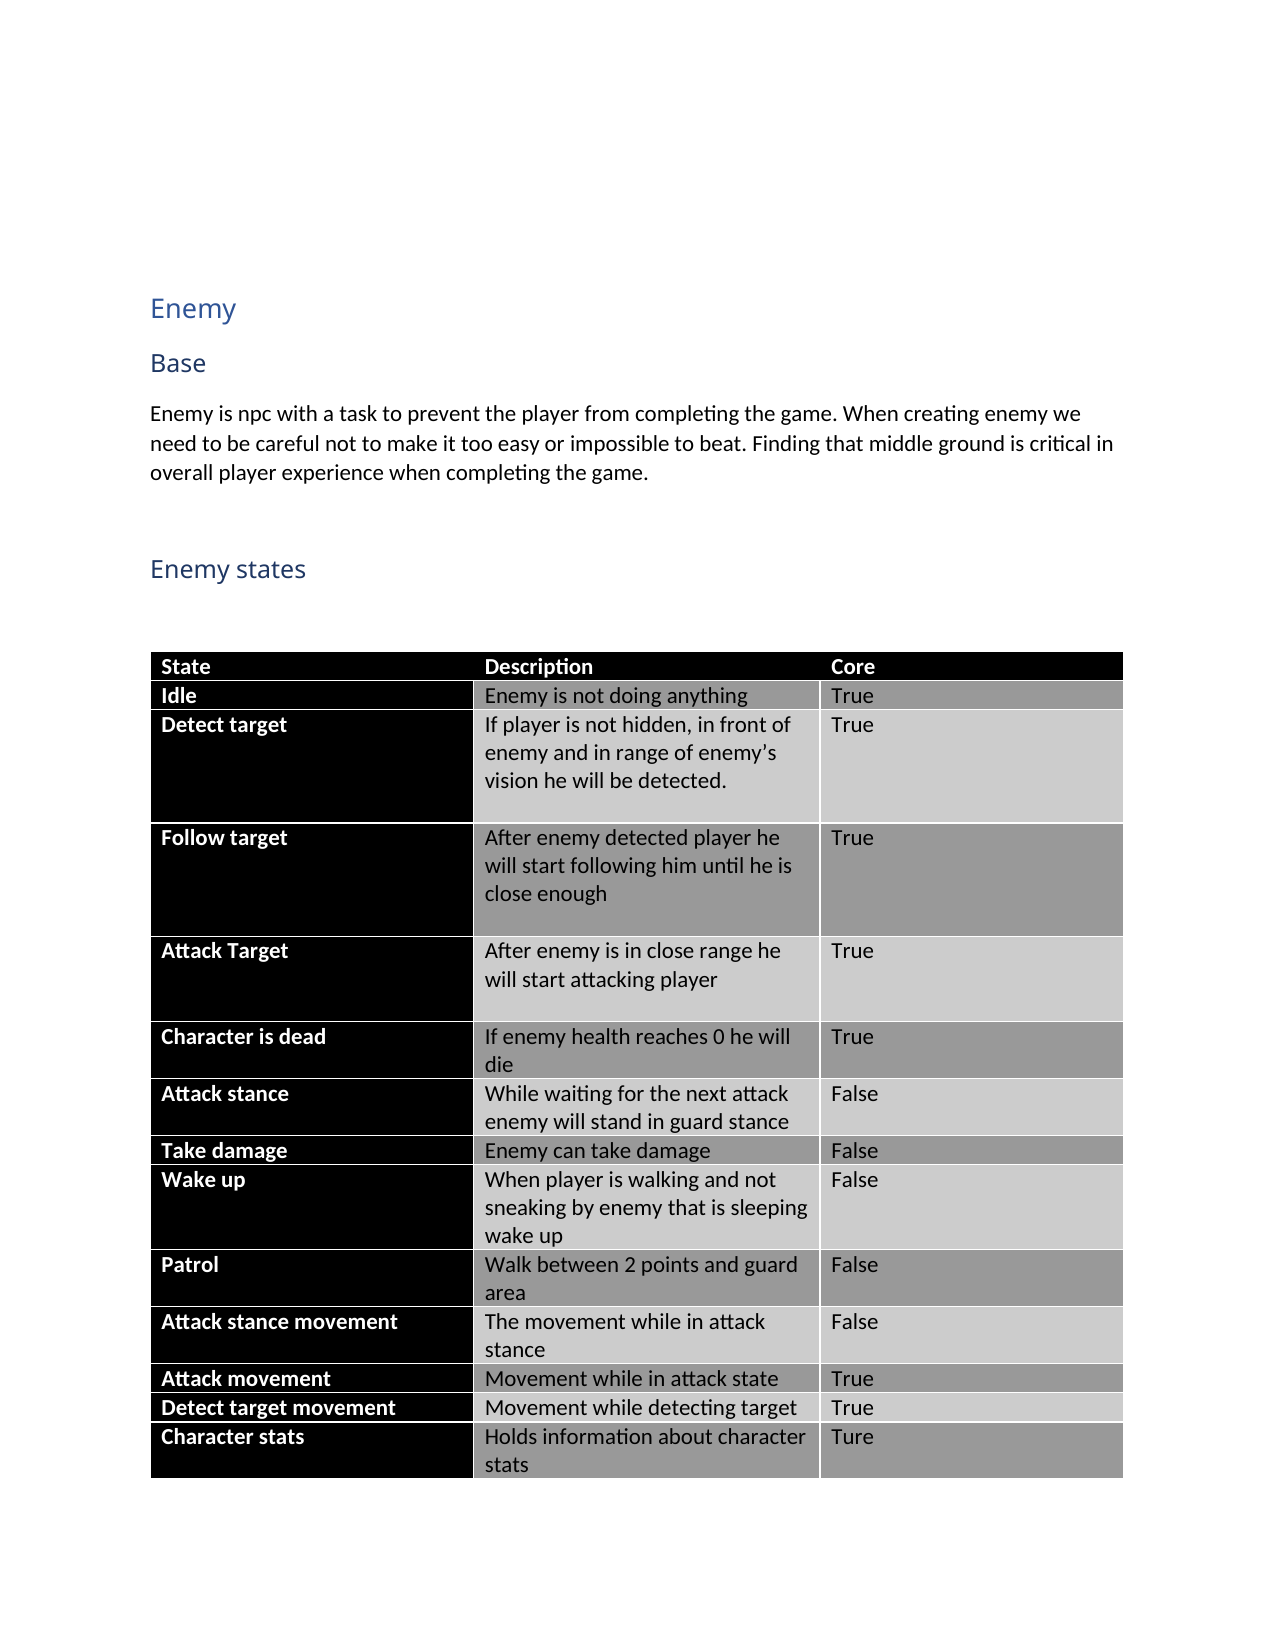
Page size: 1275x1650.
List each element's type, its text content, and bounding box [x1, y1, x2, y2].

table_cell False [821, 1165, 1123, 1249]
table_cell Attack stance movement [151, 1307, 473, 1363]
table_cell Enemy is not doing anything [474, 681, 819, 709]
table_cell Follow target [151, 824, 473, 936]
table_cell Holds information about character stats [474, 1423, 819, 1478]
table_cell False [821, 1136, 1123, 1164]
table_cell When player is walking and not sneaking by enemy that is sleeping wake up [474, 1165, 819, 1249]
table_cell True [821, 1022, 1123, 1078]
table_cell After enemy is in close range he will start attacking player [474, 937, 819, 1021]
table_cell Walk between 2 points and guard area [474, 1250, 819, 1306]
table_cell Detect target movement [151, 1393, 473, 1421]
table_cell The movement while in attack stance [474, 1307, 819, 1363]
table_cell Movement while detecting target [474, 1393, 819, 1421]
table_cell Enemy can take damage [474, 1136, 819, 1164]
table_cell Detect target [151, 710, 473, 822]
table_cell True [821, 937, 1123, 1021]
table_cell While waiting for the next attack enemy will stand in guard stance [474, 1079, 819, 1135]
text Base [150, 346, 1125, 380]
table_cell If enemy health reaches 0 he will die [474, 1022, 819, 1078]
table_cell If player is not hidden, in front of enemy and in range of enemy’s vision he will be detected. [474, 710, 819, 822]
table_cell Wake up [151, 1165, 473, 1249]
table_cell Attack stance [151, 1079, 473, 1135]
table_header State [151, 652, 473, 680]
table_cell Attack movement [151, 1364, 473, 1392]
table_cell After enemy detected player he will start following him until he is close enough [474, 824, 819, 936]
table_cell True [821, 681, 1123, 709]
text Enemy [150, 290, 1125, 327]
table_cell Character is dead [151, 1022, 473, 1078]
table_cell False [821, 1307, 1123, 1363]
table_cell True [821, 824, 1123, 936]
text Enemy is npc with a task to prevent the player from completing the game. When creating enemy we need to be careful not to make it too easy or impossible to beat. Finding that middle ground is critical in overall player experience when completing the game. [150, 399, 1125, 487]
table_cell True [821, 710, 1123, 822]
table_cell Take damage [151, 1136, 473, 1164]
table_cell Idle [151, 681, 473, 709]
table_cell True [821, 1364, 1123, 1392]
table_cell Character stats [151, 1423, 473, 1478]
table_cell Patrol [151, 1250, 473, 1306]
table_header Description [473, 652, 820, 680]
table_cell Movement while in attack state [474, 1364, 819, 1392]
table_cell Attack Target [151, 937, 473, 1021]
table_header Core [820, 652, 1123, 680]
text Enemy states [150, 552, 1125, 586]
table_cell Ture [821, 1423, 1123, 1478]
table_cell True [821, 1393, 1123, 1421]
table_cell False [821, 1250, 1123, 1306]
table_cell False [821, 1079, 1123, 1135]
